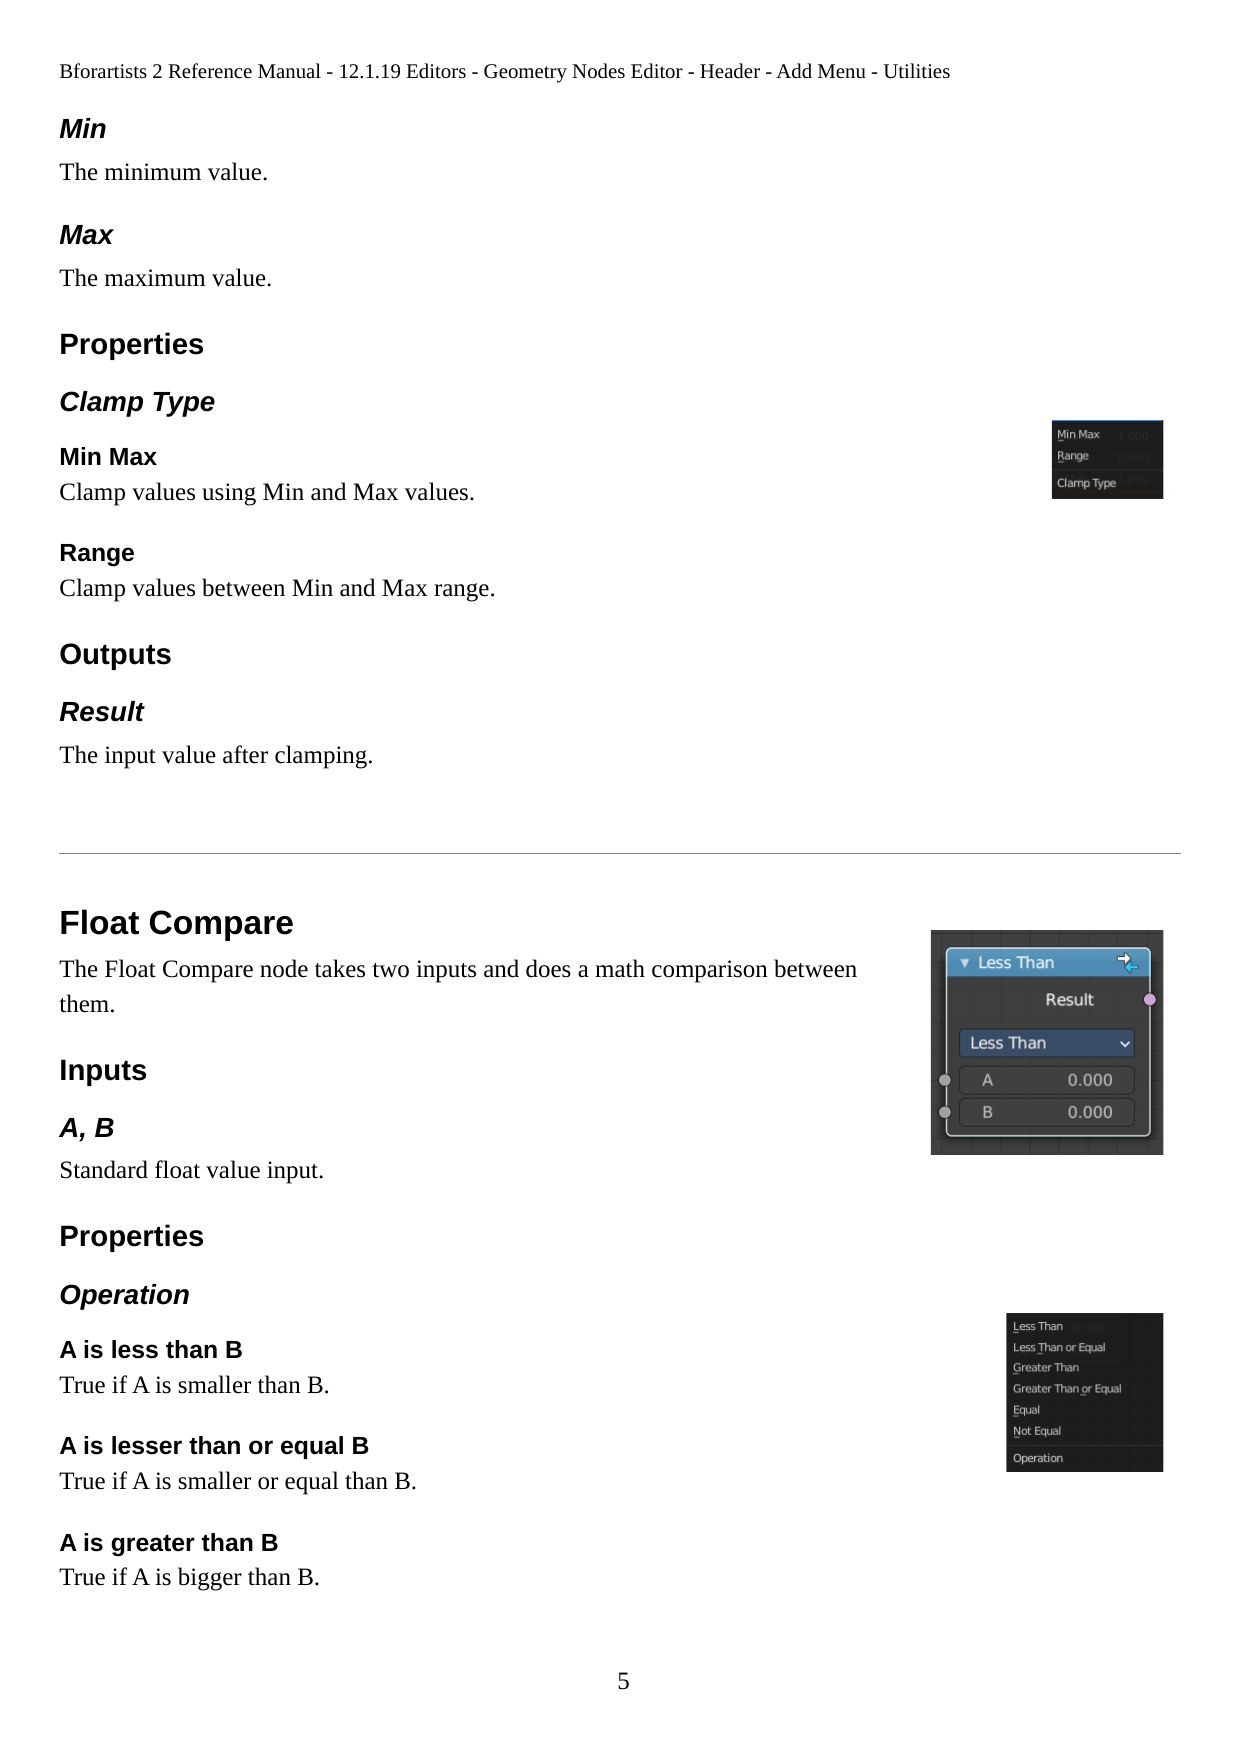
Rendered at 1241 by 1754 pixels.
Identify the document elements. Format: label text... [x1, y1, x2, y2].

subtitle A is lesser than or equal B [59, 1431, 1006, 1460]
text The input value after clamping. [59, 740, 1181, 769]
subtitle Min [59, 113, 1181, 144]
text True if A is bigger than B. [59, 1562, 1181, 1591]
picture [1051, 420, 1164, 499]
subtitle A, B [59, 1111, 930, 1143]
text Clamp values using Min and Max values. [59, 477, 1181, 506]
subtitle [1164, 1335, 1181, 1363]
subtitle Min Max [59, 442, 1051, 471]
text True if A is smaller than B. [59, 1370, 1006, 1398]
text The Float Compare node takes two inputs and does a math comparison between them. [59, 954, 930, 1018]
subtitle Properties [59, 1219, 1181, 1253]
text True if A is smaller or equal than B. [59, 1466, 1181, 1495]
subtitle Float Compare [59, 903, 1181, 942]
subtitle A is greater than B [59, 1528, 1181, 1556]
picture [1006, 1313, 1164, 1472]
subtitle A is less than B [59, 1335, 1006, 1363]
text The minimum value. [59, 157, 1181, 186]
picture [930, 930, 1164, 1155]
subtitle Inputs [59, 1052, 930, 1086]
text Clamp values between Min and Max range. [59, 573, 1181, 602]
text Standard float value input. [59, 1156, 1181, 1184]
subtitle [1164, 442, 1181, 471]
subtitle Operation [59, 1278, 1181, 1310]
subtitle Properties [59, 327, 1181, 360]
subtitle Outputs [59, 637, 1181, 671]
text The maximum value. [59, 263, 1181, 292]
subtitle Range [59, 538, 1181, 567]
subtitle Max [59, 218, 1181, 250]
subtitle [1164, 1111, 1181, 1143]
subtitle [1164, 1052, 1181, 1086]
subtitle Clamp Type [59, 385, 1181, 417]
subtitle Result [59, 696, 1181, 728]
